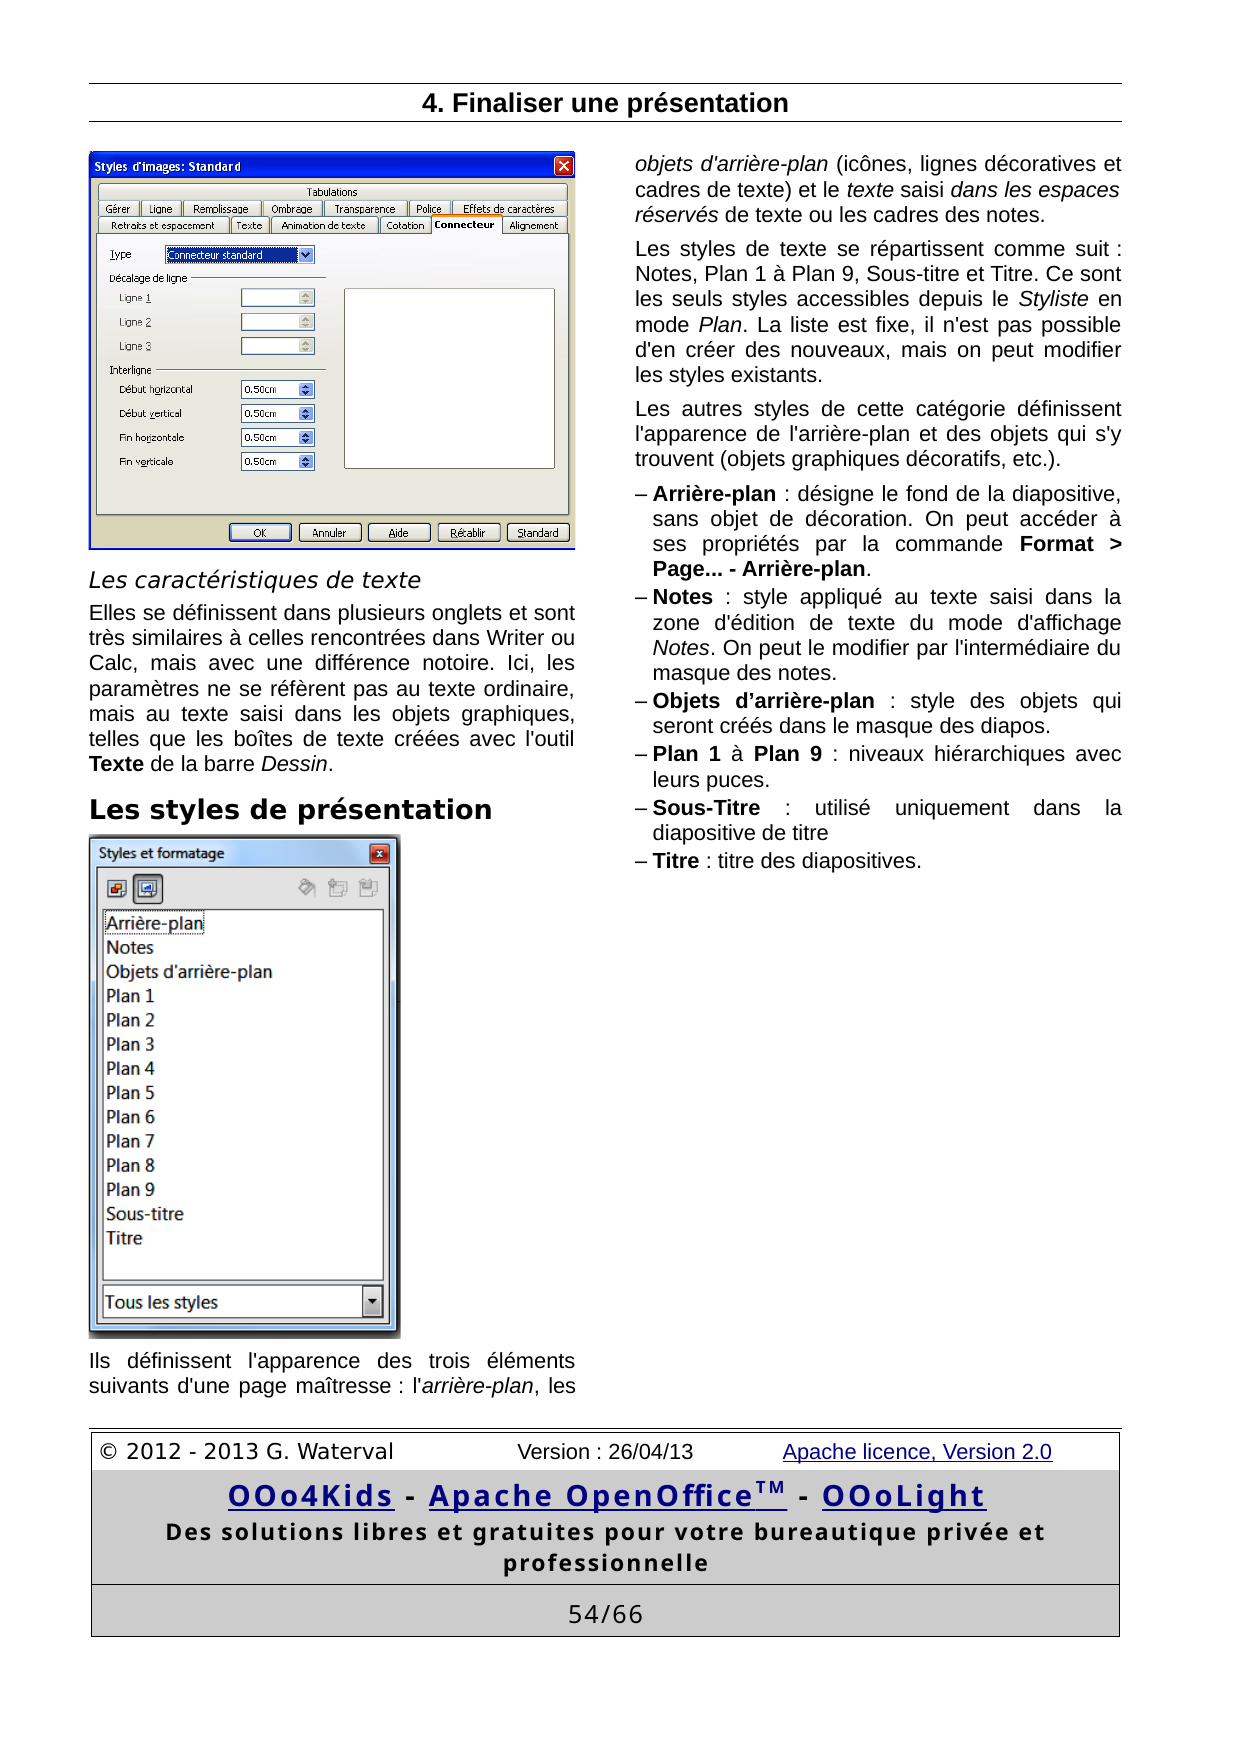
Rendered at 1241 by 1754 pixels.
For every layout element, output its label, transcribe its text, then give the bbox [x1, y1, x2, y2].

list Notes : style appliqué au texte saisi dans la zone d'édition de texte du mode d'affichage Notes. On peut le modifier par l'intermédiaire du masque des notes. [635, 584, 1122, 685]
list Titre : titre des diapositives. [635, 848, 1122, 873]
text Les autres styles de cette catégorie définissent l'apparence de l'arrière-plan et des objets qui s'y trouvent (objets graphiques décoratifs, etc.). [635, 396, 1122, 472]
list Sous-Titre : utilisé uniquement dans la diapositive de titre [635, 794, 1122, 845]
text Elles se définissent dans plusieurs onglets et sont très similaires à celles rencontrées dans Writer ou Calc, mais avec une différence notoire. Ici, les paramètres ne se réfèrent pas au texte ordinaire, mais au texte saisi dans les objets graphiques, telles que les boîtes de texte créées avec l'outil Texte de la barre Dessin. [88, 600, 576, 776]
text Ils définissent l'apparence des trois éléments suivants d'une page maîtresse : l'arrière-plan, les [88, 1348, 576, 1398]
text Les styles de texte se répartissent comme suit : Notes, Plan 1 à Plan 9, Sous-titre et Titre. Ce sont les seuls styles accessibles depuis le Styliste en mode Plan. La liste est fixe, il n'est pas possible d'en créer des nouveaux, mais on peut modifier les styles existants. [635, 236, 1122, 387]
list Plan 1 à Plan 9 : niveaux hiérarchiques avec leurs puces. [635, 741, 1122, 792]
list Arrière-plan : désigne le fond de la diapositive, sans objet de décoration. On peut accéder à ses propriétés par la commande Format > Page... - Arrière-plan. [635, 480, 1122, 581]
subtitle Les caractéristiques de texte [88, 567, 576, 594]
list Objets d’arrière-plan : style des objets qui seront créés dans le masque des diapos. [635, 688, 1122, 738]
subtitle Les styles de présentation [88, 794, 576, 826]
text objets d'arrière-plan (icônes, lignes décoratives et cadres de texte) et le texte saisi dans les espaces réservés de texte ou les cadres des notes. [635, 151, 1122, 227]
